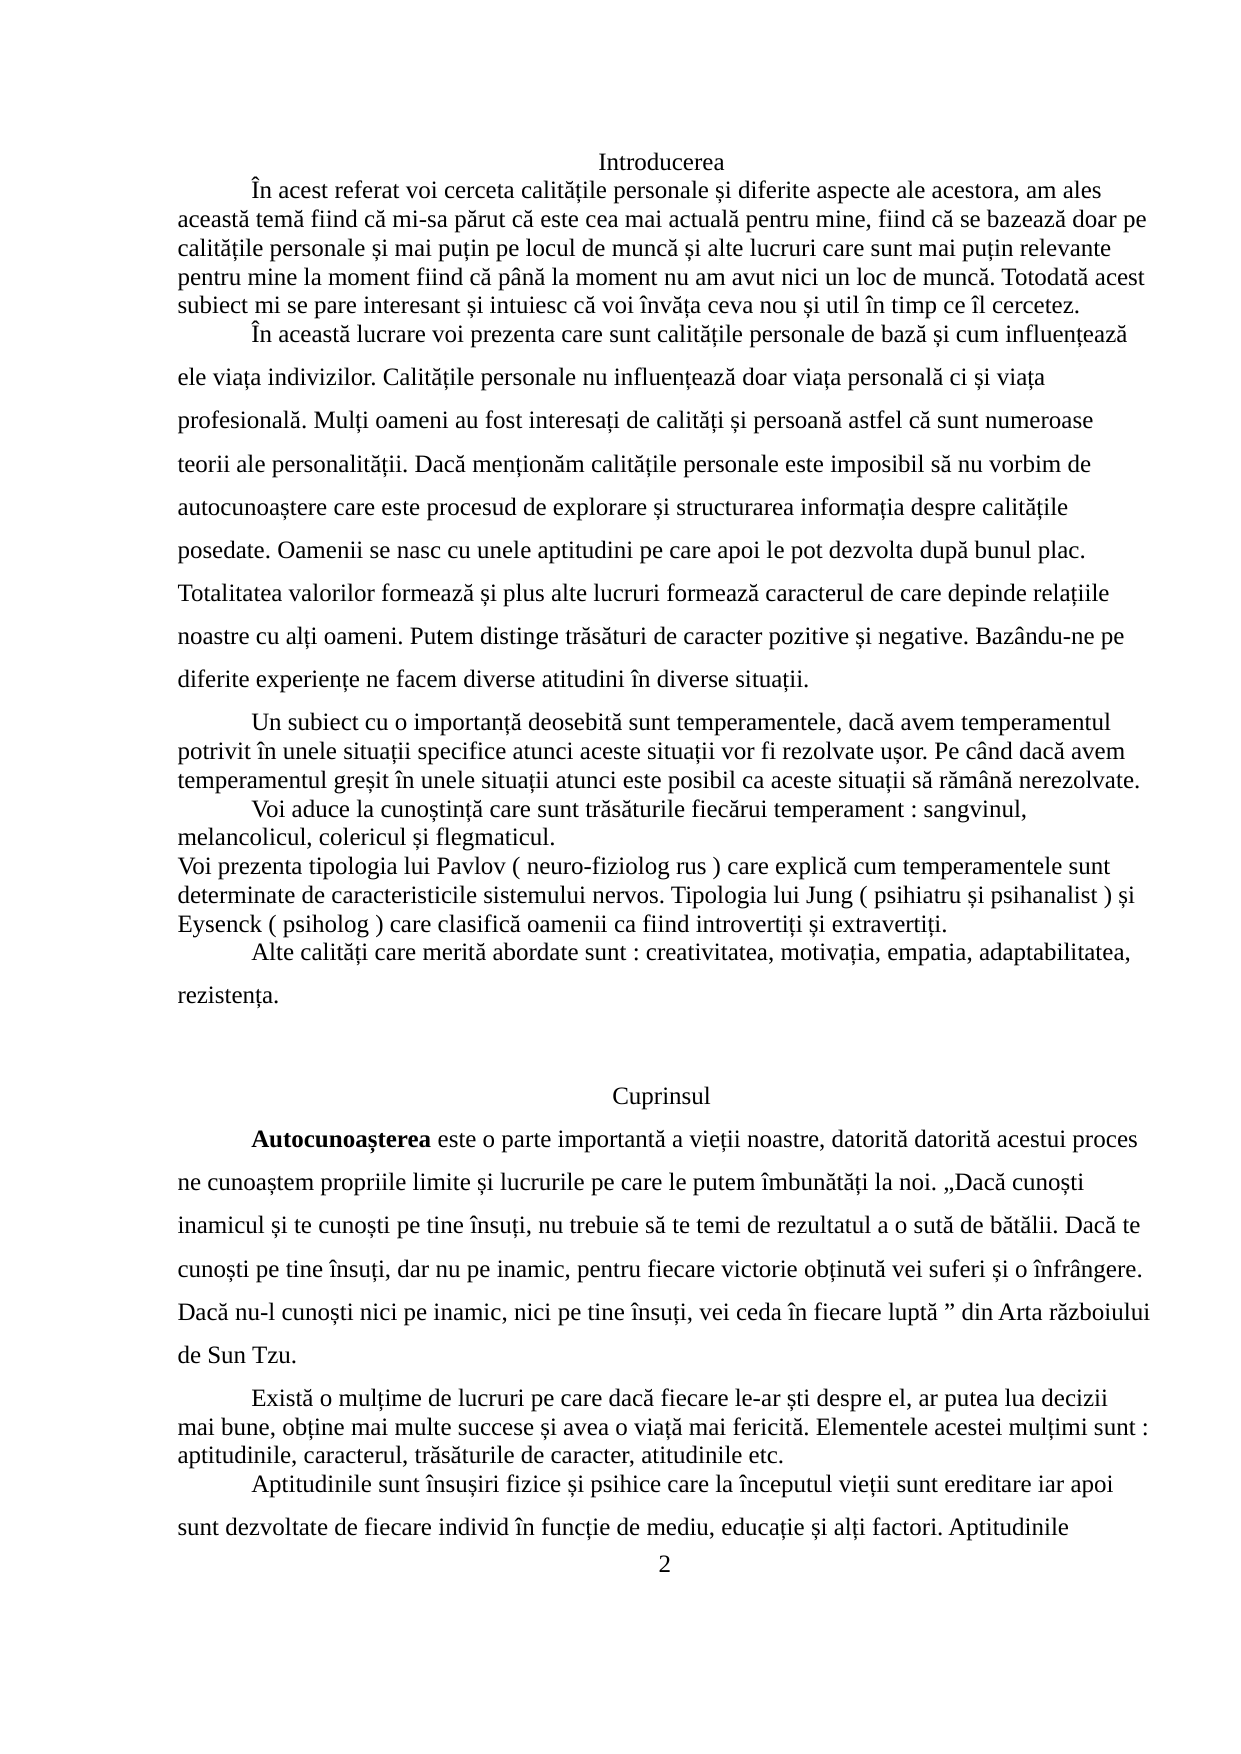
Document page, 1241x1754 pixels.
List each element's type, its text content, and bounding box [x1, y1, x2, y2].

text Aptitudinile sunt însușiri fizice și psihice care la începutul vieții sunt ereditare iar apoi sunt dezvoltate de fiecare individ în funcție de mediu, educație și alți factori. Aptitudinile [177, 1469, 1152, 1541]
text Introducerea [177, 147, 1152, 176]
text Cuprinsul [177, 1081, 1152, 1110]
text În acest referat voi cerceta calitățile personale și diferite aspecte ale acestora, am ales această temă fiind că mi-sa părut că este cea mai actuală pentru mine, fiind că se bazează doar pe calitățile personale și mai puțin pe locul de muncă și alte lucruri care sunt mai puțin relevante pentru mine la moment fiind că până la moment nu am avut nici un loc de muncă. Totodată acest subiect mi se pare interesant și intuiesc că voi învăța ceva nou și util în timp ce îl cercetez. [177, 176, 1152, 319]
text Există o mulțime de lucruri pe care dacă fiecare le-ar ști despre el, ar putea lua decizii mai bune, obține mai multe succese și avea o viață mai fericită. Elementele acestei mulțimi sunt : aptitudinile, caracterul, trăsăturile de caracter, atitudinile etc. [177, 1383, 1152, 1469]
text Alte calități care merită abordate sunt : creativitatea, motivația, empatia, adaptabilitatea, rezistența. [177, 937, 1152, 1009]
text Voi prezenta tipologia lui Pavlov ( neuro-fiziolog rus ) care explică cum temperamentele sunt determinate de caracteristicile sistemului nervos. Tipologia lui Jung ( psihiatru și psihanalist ) și Eysenck ( psiholog ) care clasifică oamenii ca fiind introvertiți și extravertiți. [177, 851, 1152, 937]
text În această lucrare voi prezenta care sunt calitățile personale de bază și cum influențează ele viața indivizilor. Calitățile personale nu influențează doar viața personală ci și viața profesională. Mulți oameni au fost interesați de calități și persoană astfel că sunt numeroase teorii ale personalității. Dacă menționăm calitățile personale este imposibil să nu vorbim de autocunoaștere care este procesud de explorare și structurarea informația despre calitățile posedate. Oamenii se nasc cu unele aptitudini pe care apoi le pot dezvolta după bunul plac. Totalitatea valorilor formează și plus alte lucruri formează caracterul de care depinde relațiile noastre cu alți oameni. Putem distinge trăsături de caracter pozitive și negative. Bazându-ne pe diferite experiențe ne facem diverse atitudini în diverse situații. [177, 319, 1152, 693]
text Autocunoașterea este o parte importantă a vieții noastre, datorită datorită acestui proces ne cunoaștem propriile limite și lucrurile pe care le putem îmbunătăți la noi. „Dacă cunoști inamicul și te cunoști pe tine însuți, nu trebuie să te temi de rezultatul a o sută de bătălii. Dacă te cunoști pe tine însuți, dar nu pe inamic, pentru fiecare victorie obținută vei suferi și o înfrângere. Dacă nu-l cunoști nici pe inamic, nici pe tine însuți, vei ceda în fiecare luptă ” din Arta războiului de Sun Tzu. [177, 1124, 1152, 1369]
text Un subiect cu o importanță deosebită sunt temperamentele, dacă avem temperamentul potrivit în unele situații specifice atunci aceste situații vor fi rezolvate ușor. Pe când dacă avem temperamentul greșit în unele situații atunci este posibil ca aceste situații să rămână nerezolvate. Voi aduce la cunoștință care sunt trăsăturile fiecărui temperament : sangvinul, melancolicul, colericul și flegmaticul. [177, 707, 1152, 851]
